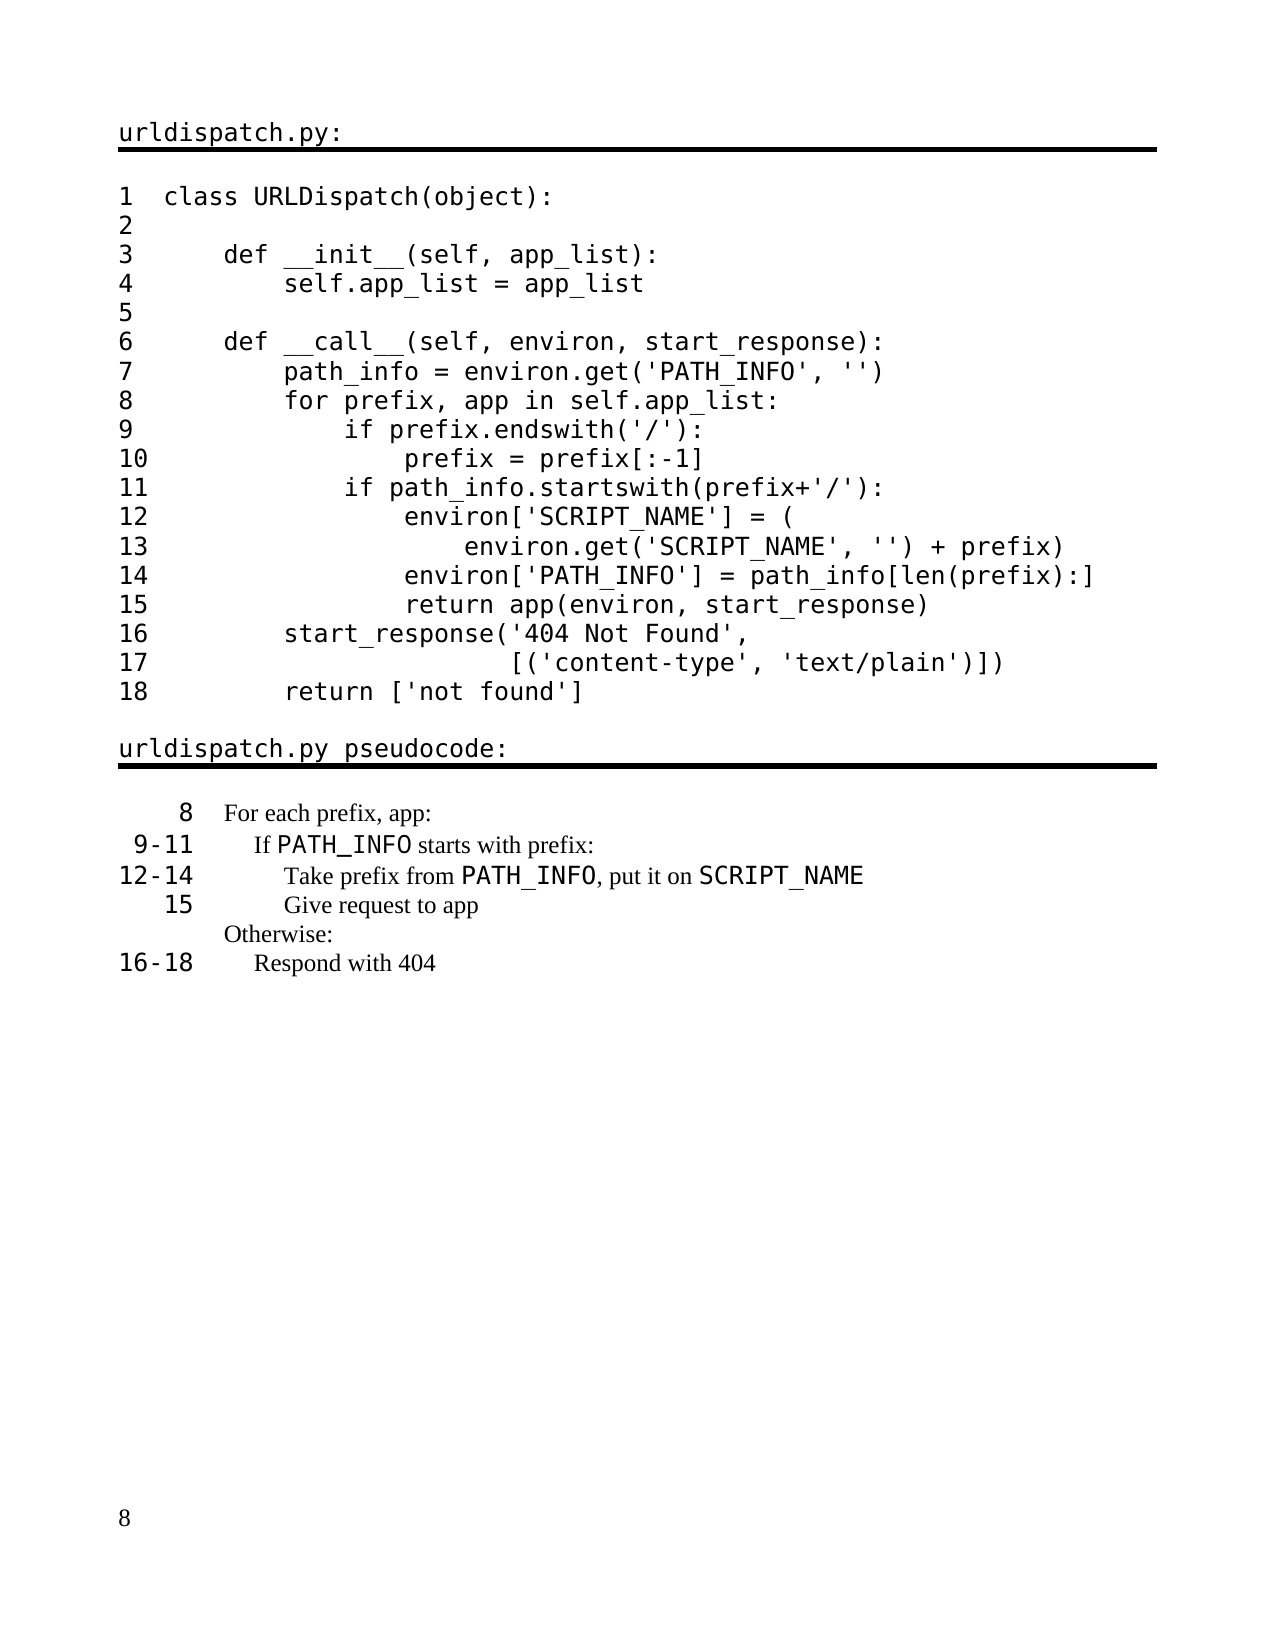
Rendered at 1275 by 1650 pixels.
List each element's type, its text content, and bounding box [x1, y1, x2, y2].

list return app(environ, start_response) [118, 590, 1157, 619]
text Otherwise: [118, 919, 1157, 949]
list self.app_list = app_list [118, 269, 1157, 298]
list if prefix.endswith('/'): [118, 415, 1157, 444]
text 12-14 Take prefix from PATH_INFO, put it on SCRIPT_NAME [118, 861, 1157, 890]
list return ['not found'] [118, 677, 1157, 707]
text urldispatch.py pseudocode: [118, 734, 1157, 763]
list class URLDispatch(object): [118, 182, 1157, 211]
text 16-18 Respond with 404 [118, 949, 1157, 978]
list prefix = prefix[:-1] [118, 444, 1157, 473]
text 15 Give request to app [118, 890, 1157, 919]
list def __call__(self, environ, start_response): [118, 327, 1157, 357]
list environ['SCRIPT_NAME'] = ( [118, 502, 1157, 532]
text urldispatch.py: [118, 118, 1157, 147]
list environ['PATH_INFO'] = path_info[len(prefix):] [118, 561, 1157, 590]
text 9-11 If PATH_INFO starts with prefix: [118, 827, 1157, 861]
text 8 For each prefix, app: [118, 798, 1157, 827]
list environ.get('SCRIPT_NAME', '') + prefix) [118, 532, 1157, 561]
list if path_info.startswith(prefix+'/'): [118, 473, 1157, 502]
list [('content-type', 'text/plain')]) [118, 648, 1157, 677]
list start_response('404 Not Found', [118, 619, 1157, 648]
list for prefix, app in self.app_list: [118, 386, 1157, 415]
list path_info = environ.get('PATH_INFO', '') [118, 357, 1157, 386]
list def __init__(self, app_list): [118, 240, 1157, 269]
